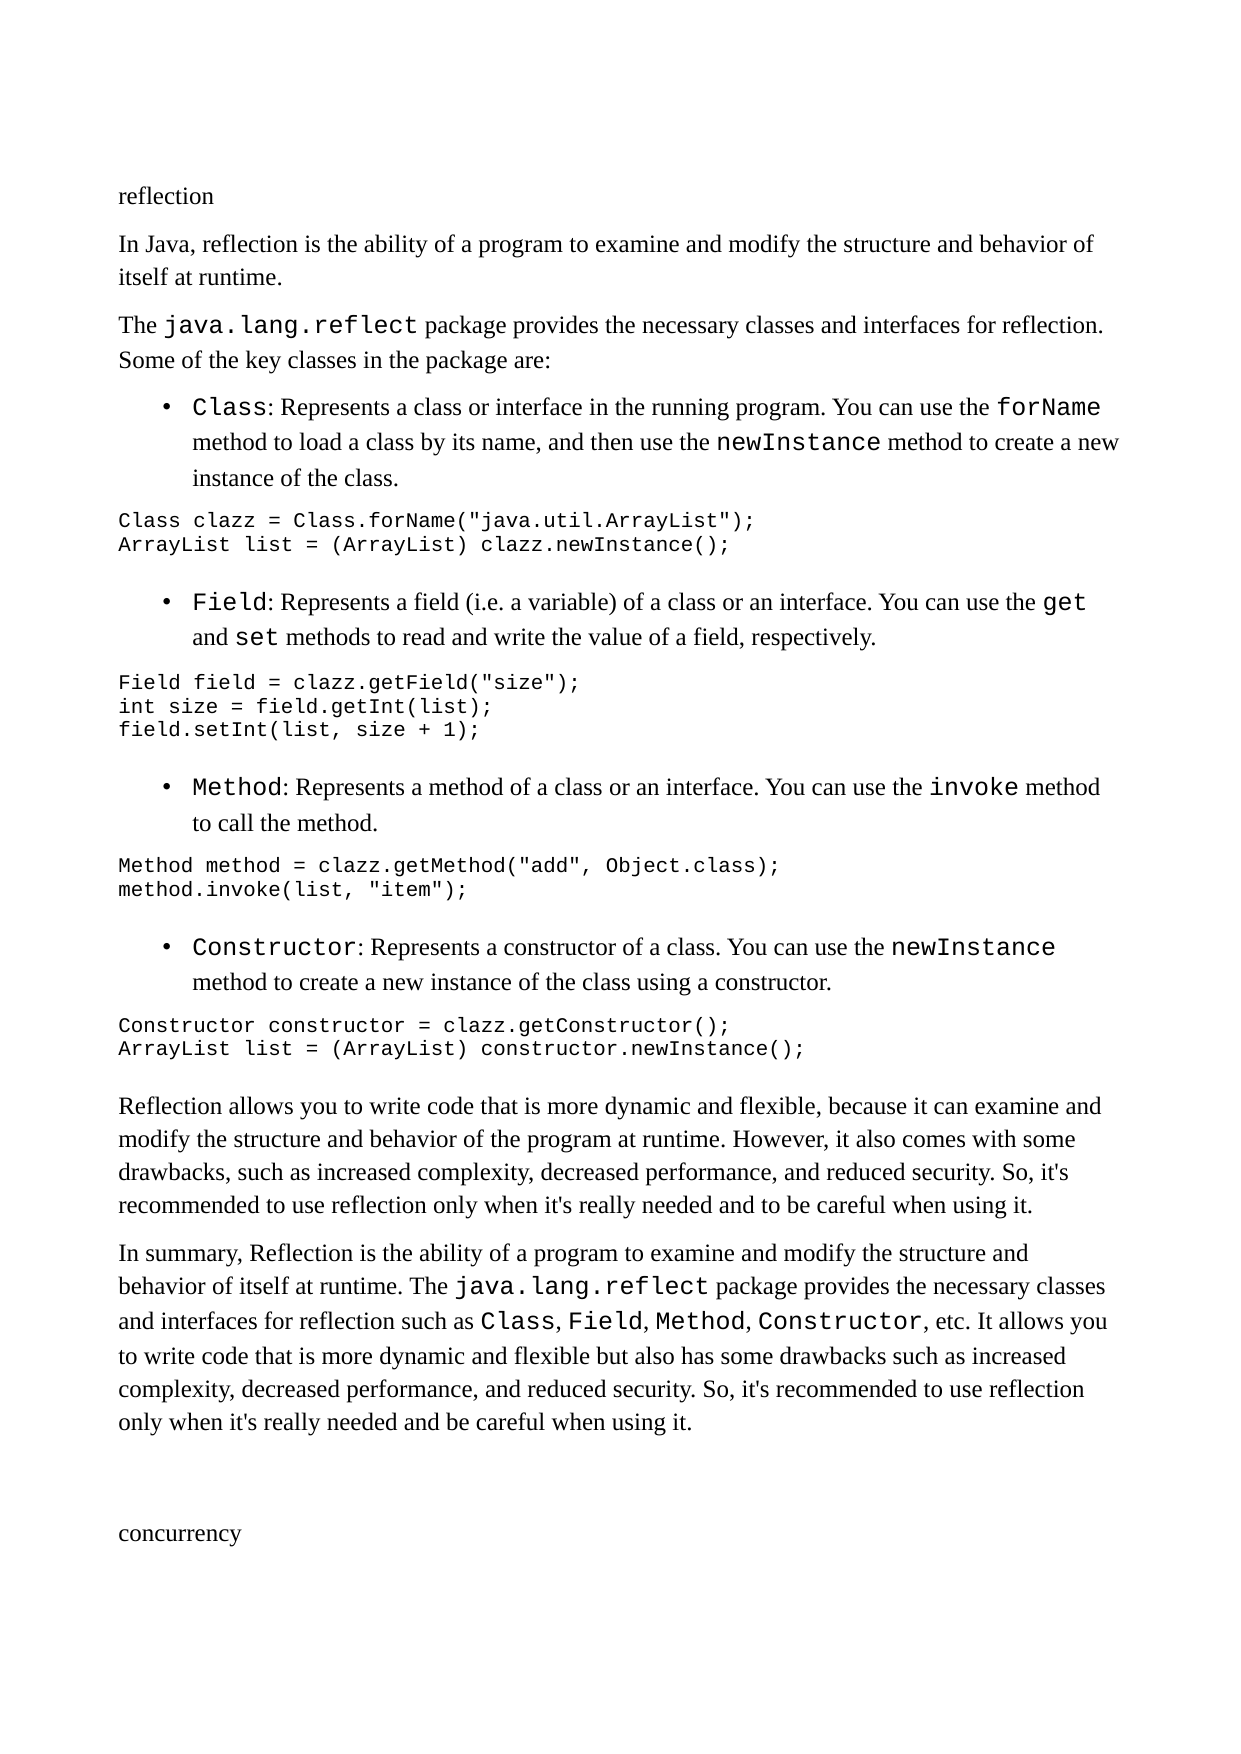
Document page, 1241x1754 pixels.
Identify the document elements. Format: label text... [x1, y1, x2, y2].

list Field: Represents a field (i.e. a variable) of a class or an interface. You can use the get and set methods to read and write the value of a field, respectively. [162, 587, 1122, 653]
text In Java, reflection is the ability of a program to examine and modify the structure and behavior of itself at runtime. [118, 229, 1122, 291]
text The java.lang.reflect package provides the necessary classes and interfaces for reflection. Some of the key classes in the package are: [118, 310, 1122, 373]
text ArrayList list = (ArrayList) clazz.newInstance(); [118, 534, 1122, 557]
list Constructor: Represents a constructor of a class. You can use the newInstance method to create a new instance of the class using a constructor. [162, 932, 1122, 996]
text ArrayList list = (ArrayList) constructor.newInstance(); [118, 1038, 1122, 1062]
text Field field = clazz.getField("size"); [118, 672, 1122, 696]
text concurrency [118, 1518, 1122, 1547]
text reflection [118, 181, 1122, 210]
text field.setInt(list, size + 1); [118, 719, 1122, 743]
list Method: Represents a method of a class or an interface. You can use the invoke method to call the method. [162, 772, 1122, 836]
text method.invoke(list, "item"); [118, 879, 1122, 902]
text Constructor constructor = clazz.getConstructor(); [118, 1015, 1122, 1038]
list Class: Represents a class or interface in the running program. You can use the forName method to load a class by its name, and then use the newInstance method to create a new instance of the class. [162, 392, 1122, 491]
text Class clazz = Class.forName("java.util.ArrayList"); [118, 510, 1122, 534]
text Reflection allows you to write code that is more dynamic and flexible, because it can examine and modify the structure and behavior of the program at runtime. However, it also comes with some drawbacks, such as increased complexity, decreased performance, and reduced security. So, it's recommended to use reflection only when it's really needed and to be careful when using it. [118, 1091, 1122, 1219]
text Method method = clazz.getMethod("add", Object.class); [118, 855, 1122, 879]
text int size = field.getInt(list); [118, 696, 1122, 719]
text In summary, Reflection is the ability of a program to examine and modify the structure and behavior of itself at runtime. The java.lang.reflect package provides the necessary classes and interfaces for reflection such as Class, Field, Method, Constructor, etc. It allows you to write code that is more dynamic and flexible but also has some drawbacks such as increased complexity, decreased performance, and reduced security. So, it's recommended to use reflection only when it's really needed and be careful when using it. [118, 1238, 1122, 1436]
